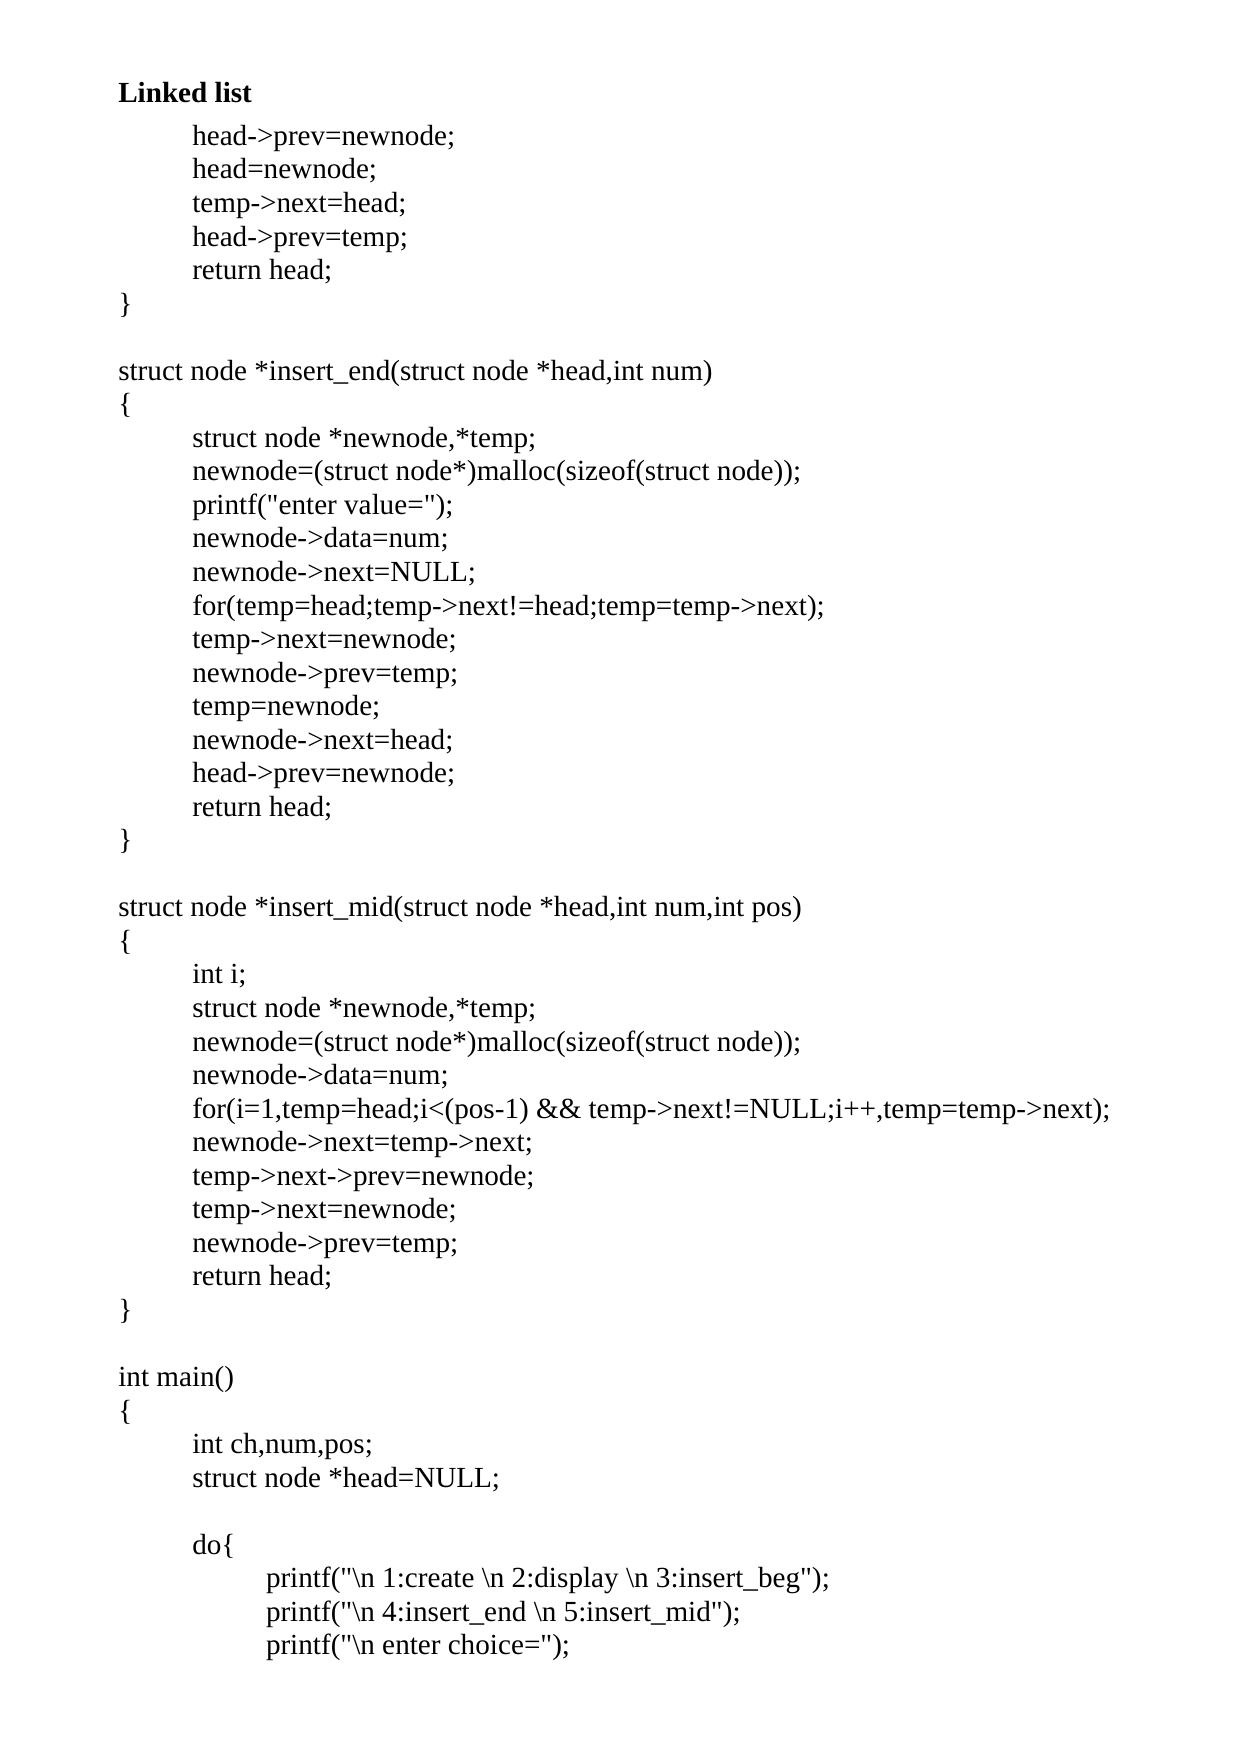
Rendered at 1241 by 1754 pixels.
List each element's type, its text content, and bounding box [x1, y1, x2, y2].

text head=newnode; [118, 152, 1122, 185]
text printf("\n 4:insert_end \n 5:insert_mid"); [118, 1594, 1122, 1627]
text } [118, 1292, 1122, 1326]
text newnode=(struct node*)malloc(sizeof(struct node)); [118, 453, 1122, 487]
text int i; [118, 957, 1122, 990]
text return head; [118, 1258, 1122, 1292]
text temp->next=head; [118, 185, 1122, 219]
text temp->next=newnode; [118, 1191, 1122, 1225]
text head->prev=temp; [118, 219, 1122, 252]
text head->prev=newnode; [118, 755, 1122, 789]
text } [118, 822, 1122, 856]
text int main() [118, 1359, 1122, 1393]
text newnode->prev=temp; [118, 655, 1122, 688]
text return head; [118, 252, 1122, 286]
text return head; [118, 789, 1122, 822]
text struct node *newnode,*temp; [118, 990, 1122, 1024]
text newnode->prev=temp; [118, 1225, 1122, 1258]
text newnode=(struct node*)malloc(sizeof(struct node)); [118, 1024, 1122, 1057]
text { [118, 1393, 1122, 1426]
text for(i=1,temp=head;i<(pos-1) && temp->next!=NULL;i++,temp=temp->next); [118, 1091, 1122, 1124]
text for(temp=head;temp->next!=head;temp=temp->next); [118, 588, 1122, 621]
text newnode->data=num; [118, 1057, 1122, 1091]
text { [118, 386, 1122, 420]
text newnode->next=temp->next; [118, 1124, 1122, 1158]
text temp=newnode; [118, 688, 1122, 722]
text newnode->data=num; [118, 521, 1122, 554]
text do{ [118, 1527, 1122, 1560]
text printf("\n 1:create \n 2:display \n 3:insert_beg"); [118, 1560, 1122, 1594]
text temp->next=newnode; [118, 621, 1122, 655]
text struct node *head=NULL; [118, 1460, 1122, 1493]
text newnode->next=NULL; [118, 554, 1122, 588]
text printf("\n enter choice="); [118, 1627, 1122, 1661]
text { [118, 923, 1122, 957]
text printf("enter value="); [118, 487, 1122, 521]
text temp->next->prev=newnode; [118, 1158, 1122, 1191]
text struct node *insert_end(struct node *head,int num) [118, 353, 1122, 386]
text struct node *newnode,*temp; [118, 420, 1122, 453]
text head->prev=newnode; [118, 118, 1122, 152]
text } [118, 286, 1122, 319]
text newnode->next=head; [118, 722, 1122, 755]
text struct node *insert_mid(struct node *head,int num,int pos) [118, 889, 1122, 923]
text int ch,num,pos; [118, 1426, 1122, 1460]
